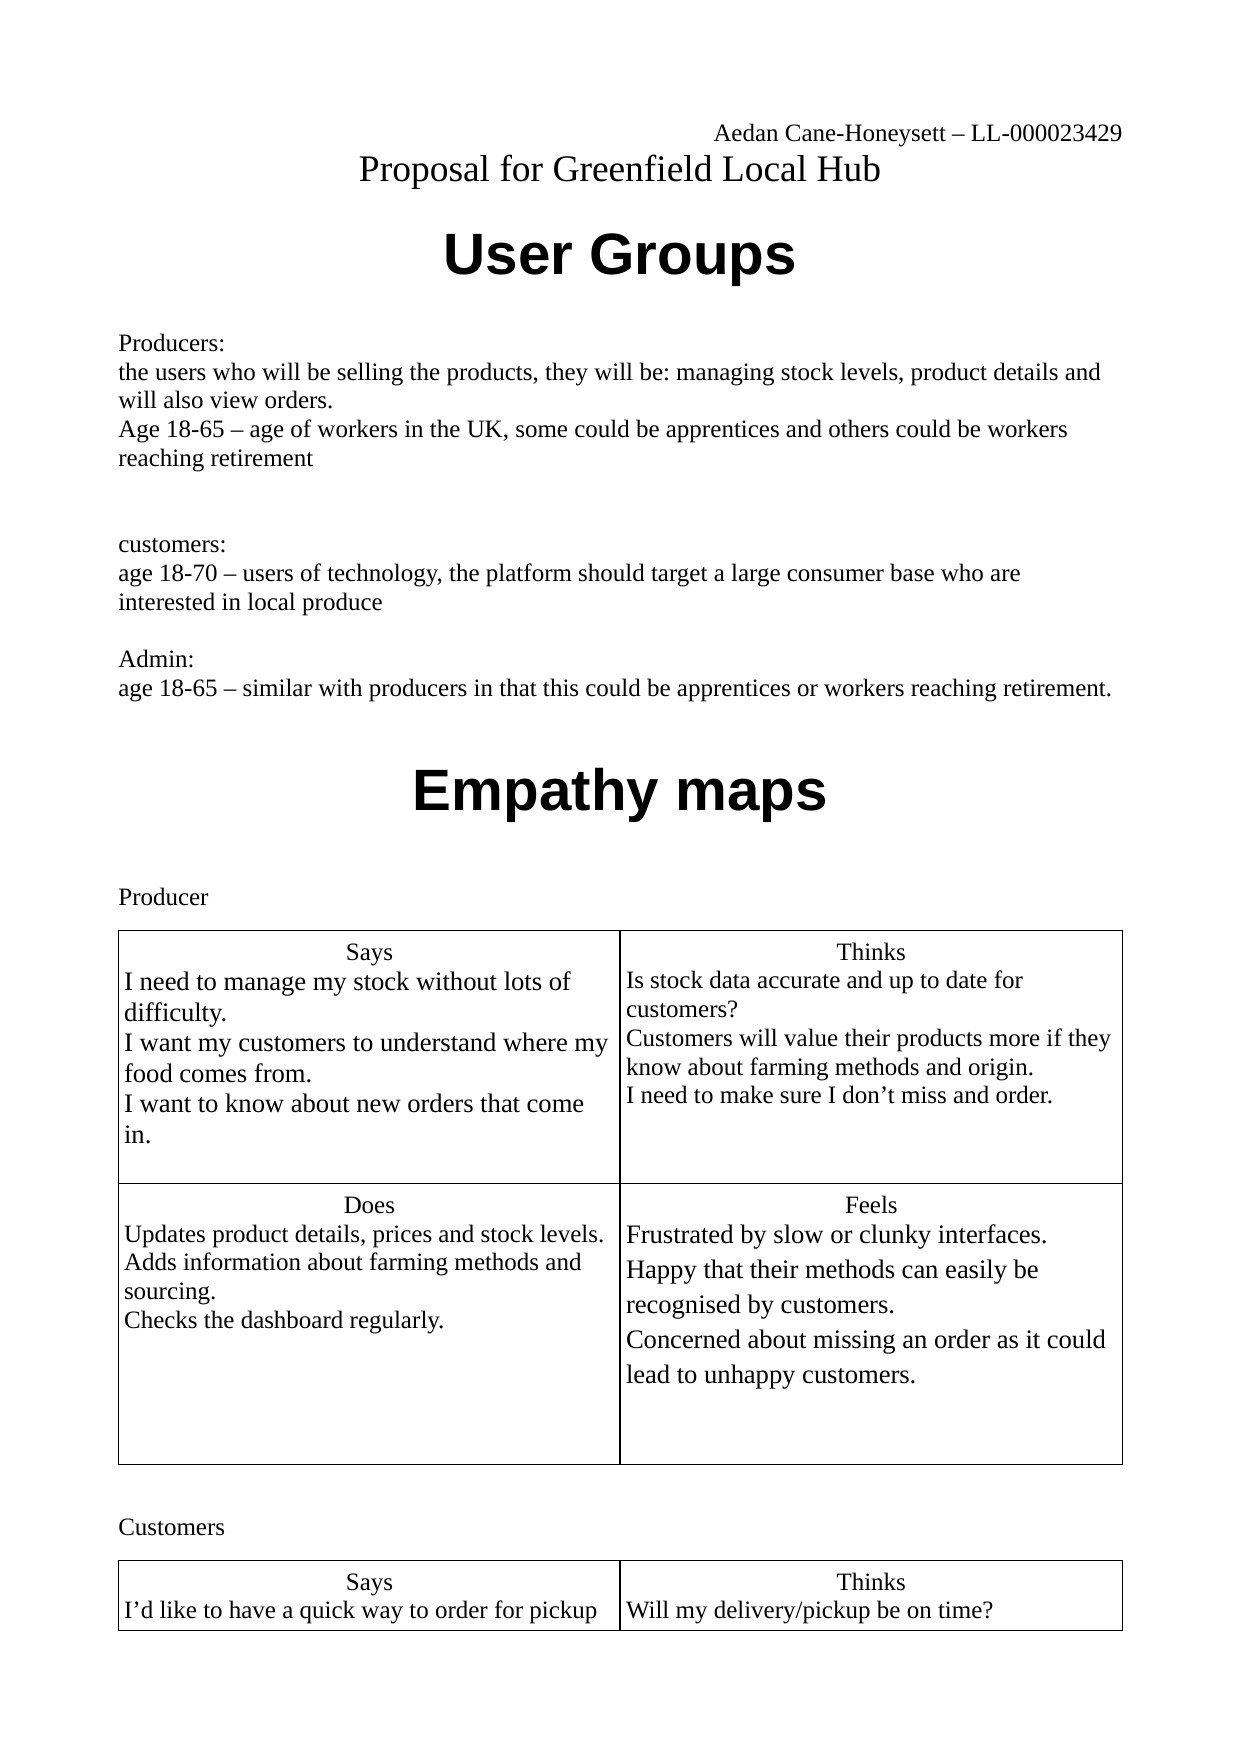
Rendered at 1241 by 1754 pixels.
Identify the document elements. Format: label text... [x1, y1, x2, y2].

text Age 18-65 – age of workers in the UK, some could be apprentices and others could be workers reaching retirement [118, 414, 1122, 472]
text Producer [118, 882, 1122, 911]
title User Groups [118, 219, 1122, 287]
table_cell Feels Frustrated by slow or clunky interfaces. Happy that their methods can easily be recognised by customers. Concerned about missing an order as it could lead to unhappy customers. [621, 1184, 1122, 1464]
text customers: [118, 529, 1122, 558]
text Admin: [118, 644, 1122, 673]
text age 18-70 – users of technology, the platform should target a large consumer base who are interested in local produce [118, 558, 1122, 615]
text Producers: [118, 328, 1122, 357]
table_header Thinks Is stock data accurate and up to date for customers? Customers will value their products more if they know about farming methods and origin. I need to make sure I don’t miss and order. [621, 931, 1122, 1183]
text Customers [118, 1512, 1122, 1541]
table_header Says I’d like to have a quick way to order for pickup [119, 1561, 619, 1630]
title Empathy maps [118, 755, 1122, 822]
text the users who will be selling the products, they will be: managing stock levels, product details and will also view orders. [118, 357, 1122, 414]
table_header Says I need to manage my stock without lots of difficulty. I want my customers to understand where my food comes from. I want to know about new orders that come in. [119, 931, 619, 1183]
text age 18-65 – similar with producers in that this could be apprentices or workers reaching retirement. [118, 673, 1122, 702]
table_header Thinks Will my delivery/pickup be on time? [621, 1561, 1122, 1630]
table_cell Does Updates product details, prices and stock levels. Adds information about farming methods and sourcing. Checks the dashboard regularly. [119, 1184, 619, 1464]
